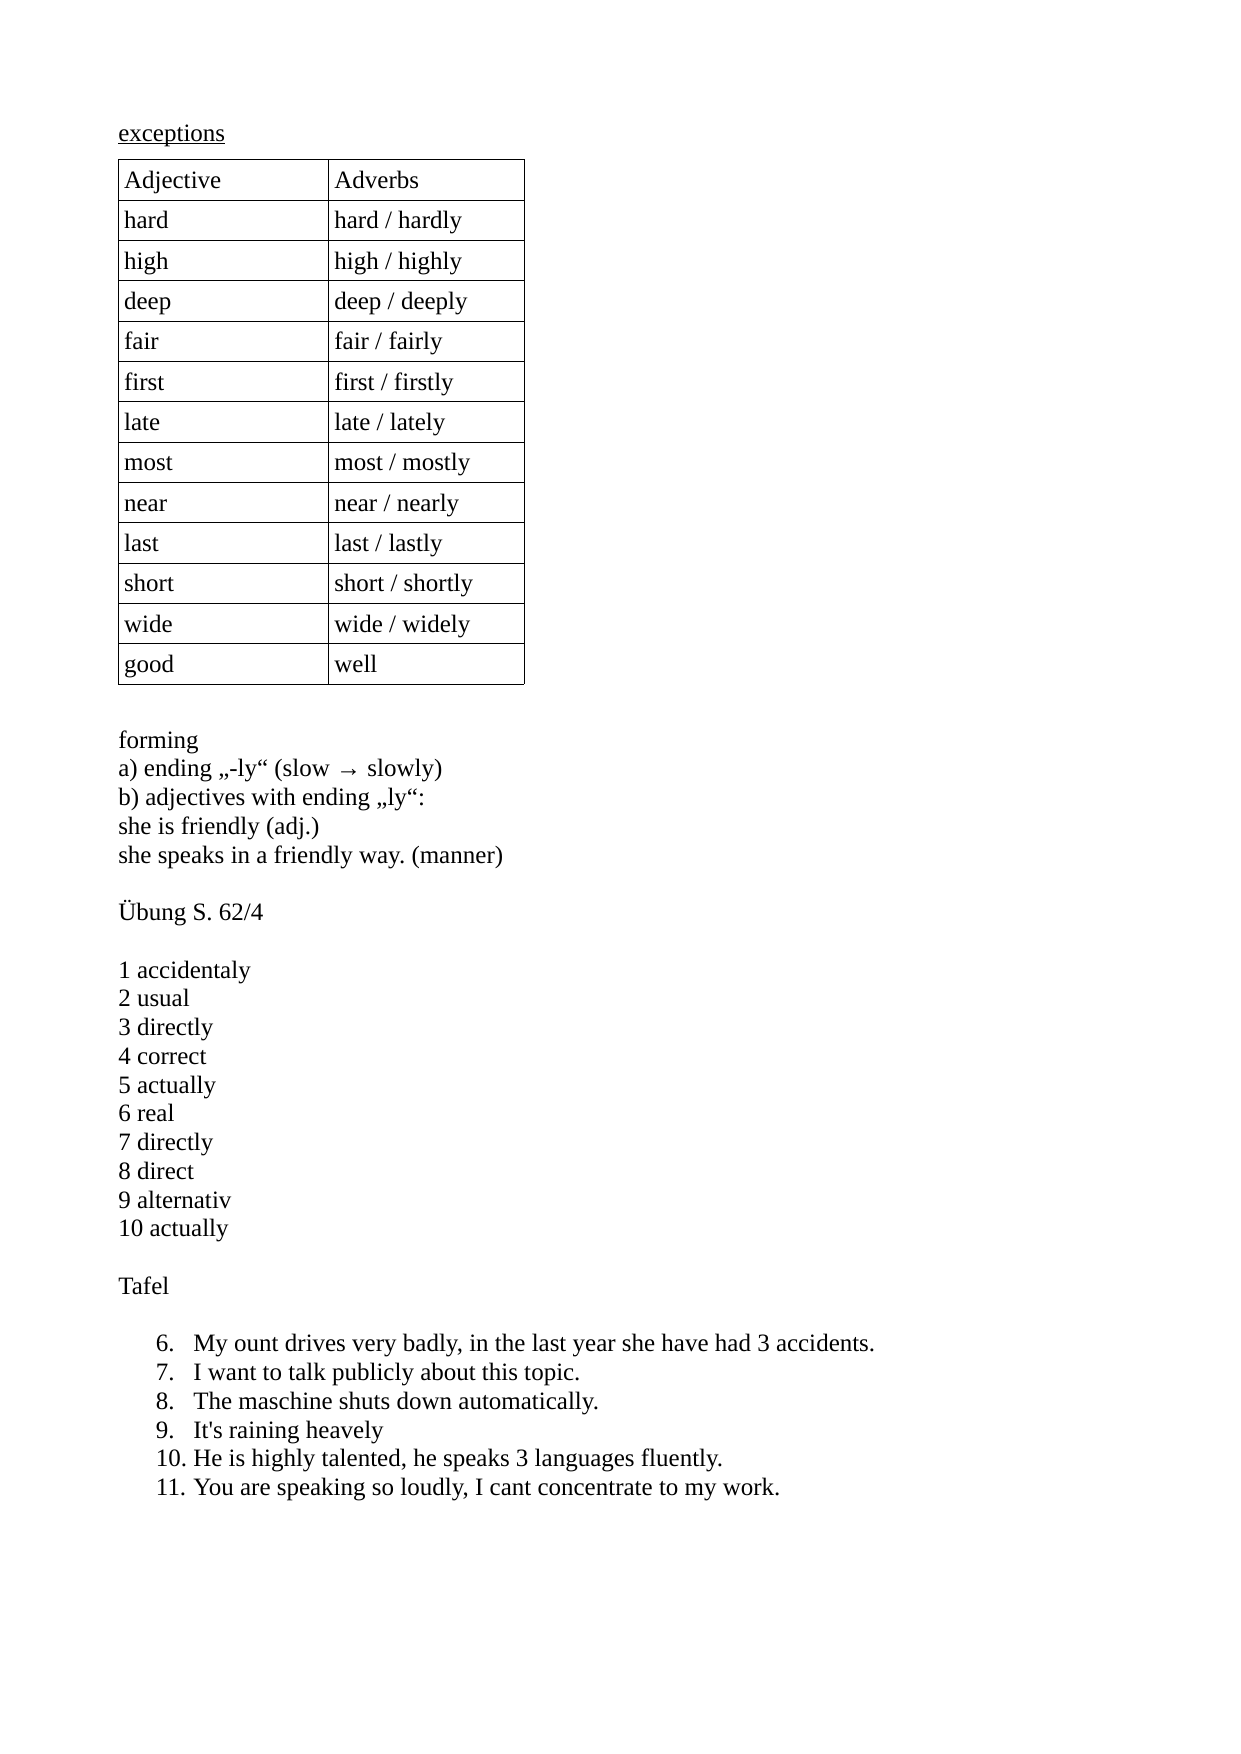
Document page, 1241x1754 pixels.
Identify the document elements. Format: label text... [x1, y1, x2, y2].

table_header Adjective [119, 160, 328, 200]
table_cell late [119, 402, 328, 442]
table_cell first [119, 362, 328, 401]
table_cell hard [119, 201, 328, 240]
table_header Adverbs [329, 160, 524, 200]
table_cell near / nearly [329, 483, 524, 522]
table_cell first / firstly [329, 362, 524, 401]
text Übung S. 62/4 [118, 897, 1122, 926]
text 3 directly [118, 1012, 1122, 1041]
table_cell fair [119, 322, 328, 361]
table_cell hard / hardly [329, 201, 524, 240]
text Tafel [118, 1271, 1122, 1300]
text she is friendly (adj.) [118, 811, 1122, 840]
table_cell high / highly [329, 241, 524, 280]
table_cell last [119, 523, 328, 562]
text 7 directly [118, 1127, 1122, 1156]
text 1 accidentaly [118, 955, 1122, 983]
table_cell short [119, 564, 328, 603]
text 5 actually [118, 1070, 1122, 1098]
text b) adjectives with ending „ly“: [118, 782, 1122, 811]
table_cell most [119, 443, 328, 482]
list He is highly talented, he speaks 3 languages fluently. [156, 1443, 1122, 1472]
table_cell high [119, 241, 328, 280]
table_cell late / lately [329, 402, 524, 442]
text 10 actually [118, 1213, 1122, 1242]
table_cell fair / fairly [329, 322, 524, 361]
text forming [118, 725, 1122, 753]
table_cell short / shortly [329, 564, 524, 603]
table_cell most / mostly [329, 443, 524, 482]
list The maschine shuts down automatically. [156, 1386, 1122, 1415]
text she speaks in a friendly way. (manner) [118, 840, 1122, 868]
text 9 alternativ [118, 1185, 1122, 1213]
text exceptions [118, 118, 1122, 147]
table_cell wide / widely [329, 604, 524, 643]
text 2 usual [118, 983, 1122, 1012]
table_cell near [119, 483, 328, 522]
table_cell wide [119, 604, 328, 643]
table_cell well [329, 644, 524, 683]
table_cell deep / deeply [329, 281, 524, 321]
text a) ending „-ly“ (slow → slowly) [118, 753, 1122, 782]
list You are speaking so loudly, I cant concentrate to my work. [156, 1472, 1122, 1501]
text 4 correct [118, 1041, 1122, 1070]
list I want to talk publicly about this topic. [156, 1357, 1122, 1386]
text 8 direct [118, 1156, 1122, 1185]
text 6 real [118, 1098, 1122, 1127]
list My ount drives very badly, in the last year she have had 3 accidents. [156, 1328, 1122, 1357]
table_cell last / lastly [329, 523, 524, 562]
list It's raining heavely [156, 1415, 1122, 1443]
table_cell good [119, 644, 328, 683]
table_cell deep [119, 281, 328, 321]
